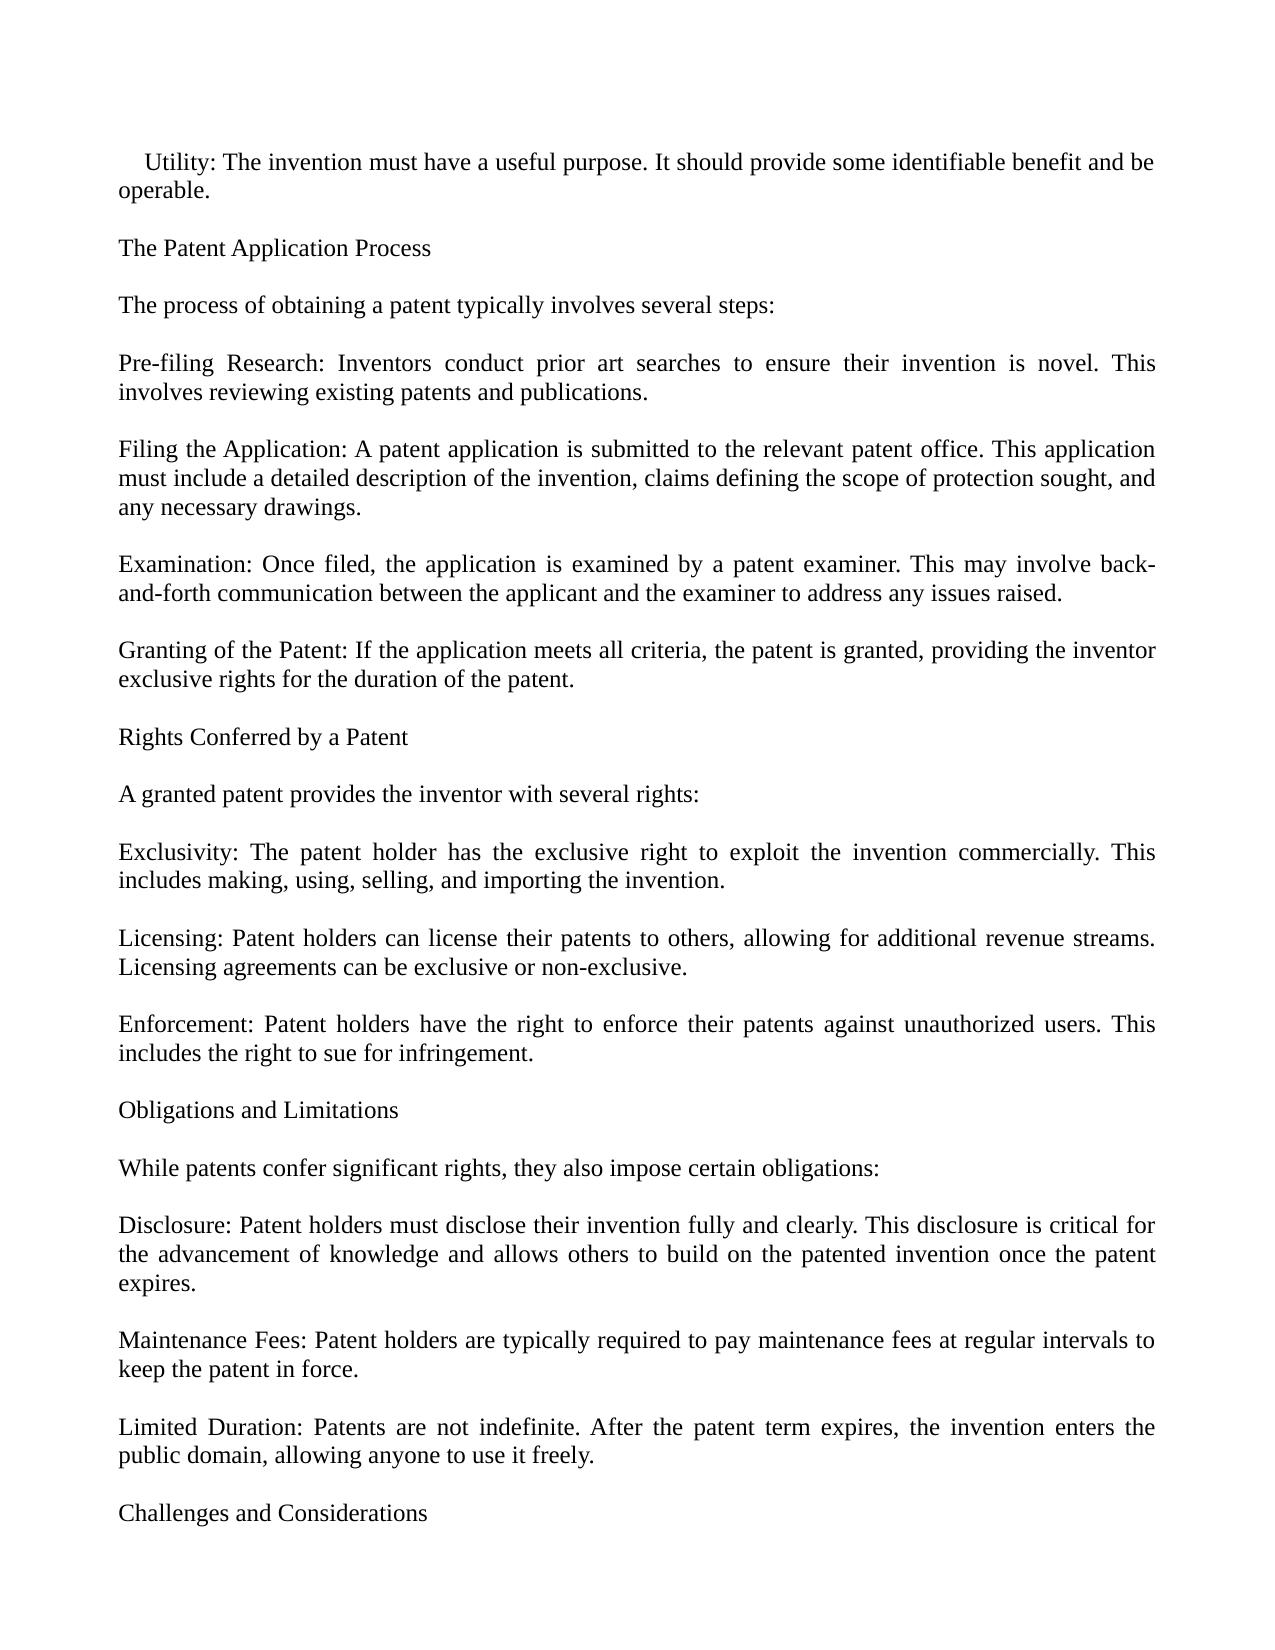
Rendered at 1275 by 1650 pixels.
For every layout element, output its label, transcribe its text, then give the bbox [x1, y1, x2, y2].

text Filing the Application: A patent application is submitted to the relevant patent office. This application must include a detailed description of the invention, claims defining the scope of protection sought, and any necessary drawings. [118, 434, 1157, 521]
text Rights Conferred by a Patent [118, 722, 1157, 751]
text A granted patent provides the inventor with several rights: [118, 779, 1157, 808]
text While patents confer significant rights, they also impose certain obligations: [118, 1153, 1157, 1182]
text Obligations and Limitations [118, 1096, 1157, 1124]
text Limited Duration: Patents are not indefinite. After the patent term expires, the invention enters the public domain, allowing anyone to use it freely. [118, 1412, 1157, 1469]
text Pre-filing Research: Inventors conduct prior art searches to ensure their invention is novel. This involves reviewing existing patents and publications. [118, 348, 1157, 406]
text Licensing: Patent holders can license their patents to others, allowing for additional revenue streams. Licensing agreements can be exclusive or non-exclusive. [118, 923, 1157, 981]
text Disclosure: Patent holders must disclose their invention fully and clearly. This disclosure is critical for the advancement of knowledge and allows others to build on the patented invention once the patent expires. [118, 1211, 1157, 1297]
text Utility: The invention must have a useful purpose. It should provide some identifiable benefit and be operable. [118, 147, 1157, 204]
text Examination: Once filed, the application is examined by a patent examiner. This may involve back-and-forth communication between the applicant and the examiner to address any issues raised. [118, 549, 1157, 607]
text Challenges and Considerations [118, 1498, 1157, 1527]
text The Patent Application Process [118, 233, 1157, 262]
text Enforcement: Patent holders have the right to enforce their patents against unauthorized users. This includes the right to sue for infringement. [118, 1009, 1157, 1067]
text The process of obtaining a patent typically involves several steps: [118, 291, 1157, 319]
text Granting of the Patent: If the application meets all criteria, the patent is granted, providing the inventor exclusive rights for the duration of the patent. [118, 636, 1157, 693]
text Exclusivity: The patent holder has the exclusive right to exploit the invention commercially. This includes making, using, selling, and importing the invention. [118, 837, 1157, 894]
text Maintenance Fees: Patent holders are typically required to pay maintenance fees at regular intervals to keep the patent in force. [118, 1326, 1157, 1383]
